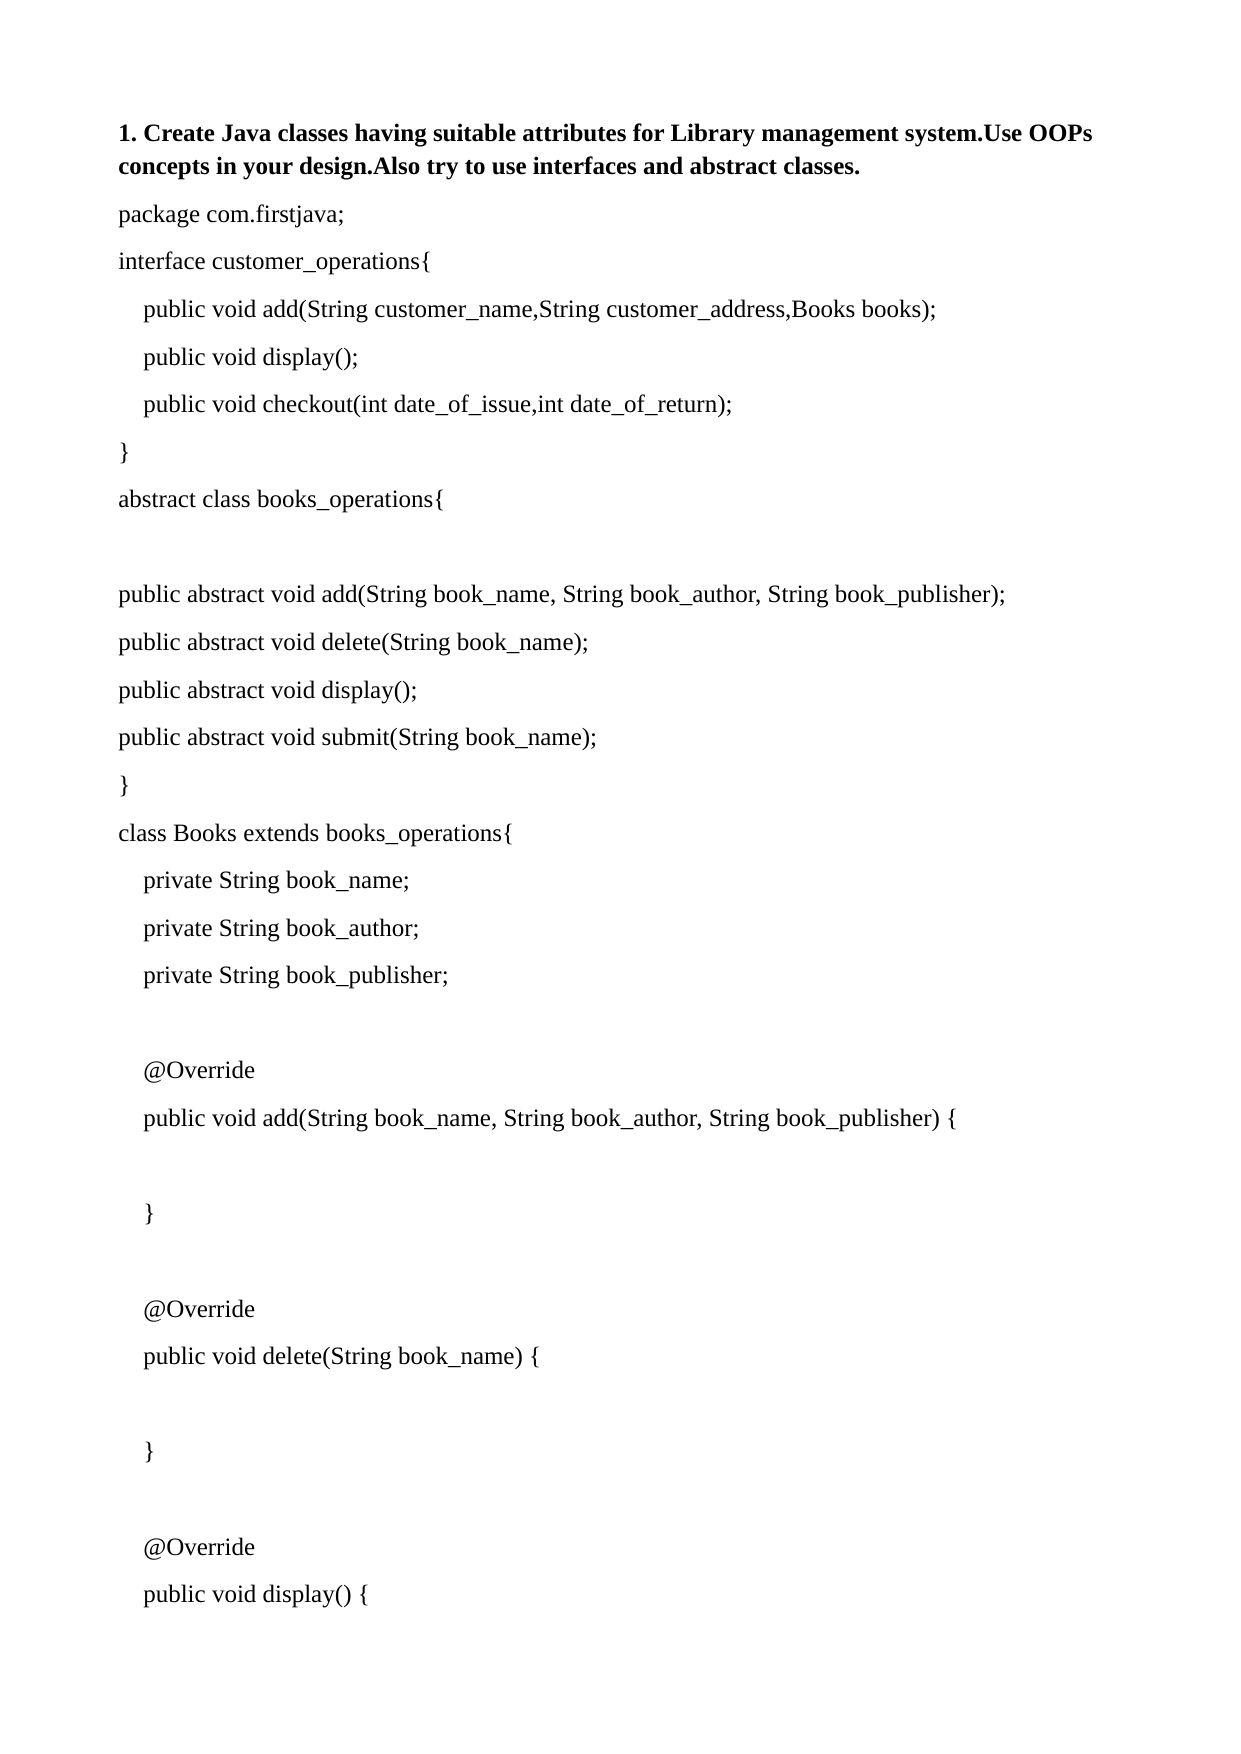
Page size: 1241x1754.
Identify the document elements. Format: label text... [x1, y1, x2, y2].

text package com.firstjava; [118, 199, 1122, 227]
text } [118, 1436, 1122, 1465]
text private String book_publisher; [118, 960, 1122, 989]
text public abstract void add(String book_name, String book_author, String book_publisher); [118, 579, 1122, 608]
text class Books extends books_operations{ [118, 818, 1122, 846]
text public void add(String book_name, String book_author, String book_publisher) { [118, 1103, 1122, 1132]
text public abstract void submit(String book_name); [118, 722, 1122, 751]
text public abstract void display(); [118, 675, 1122, 703]
text public void checkout(int date_of_issue,int date_of_return); [118, 389, 1122, 418]
text interface customer_operations{ [118, 246, 1122, 275]
text @Override [118, 1294, 1122, 1322]
text 1. Create Java classes having suitable attributes for Library management system.Use OOPs concepts in your design.Also try to use interfaces and abstract classes. [118, 118, 1122, 180]
text public void display(); [118, 342, 1122, 370]
text public void delete(String book_name) { [118, 1341, 1122, 1370]
text } [118, 770, 1122, 799]
text private String book_author; [118, 913, 1122, 942]
text @Override [118, 1532, 1122, 1560]
text private String book_name; [118, 865, 1122, 894]
text public void display() { [118, 1579, 1122, 1608]
text @Override [118, 1056, 1122, 1084]
text public void add(String customer_name,String customer_address,Books books); [118, 294, 1122, 323]
text public abstract void delete(String book_name); [118, 627, 1122, 656]
text } [118, 437, 1122, 466]
text } [118, 1198, 1122, 1227]
text abstract class books_operations{ [118, 484, 1122, 513]
